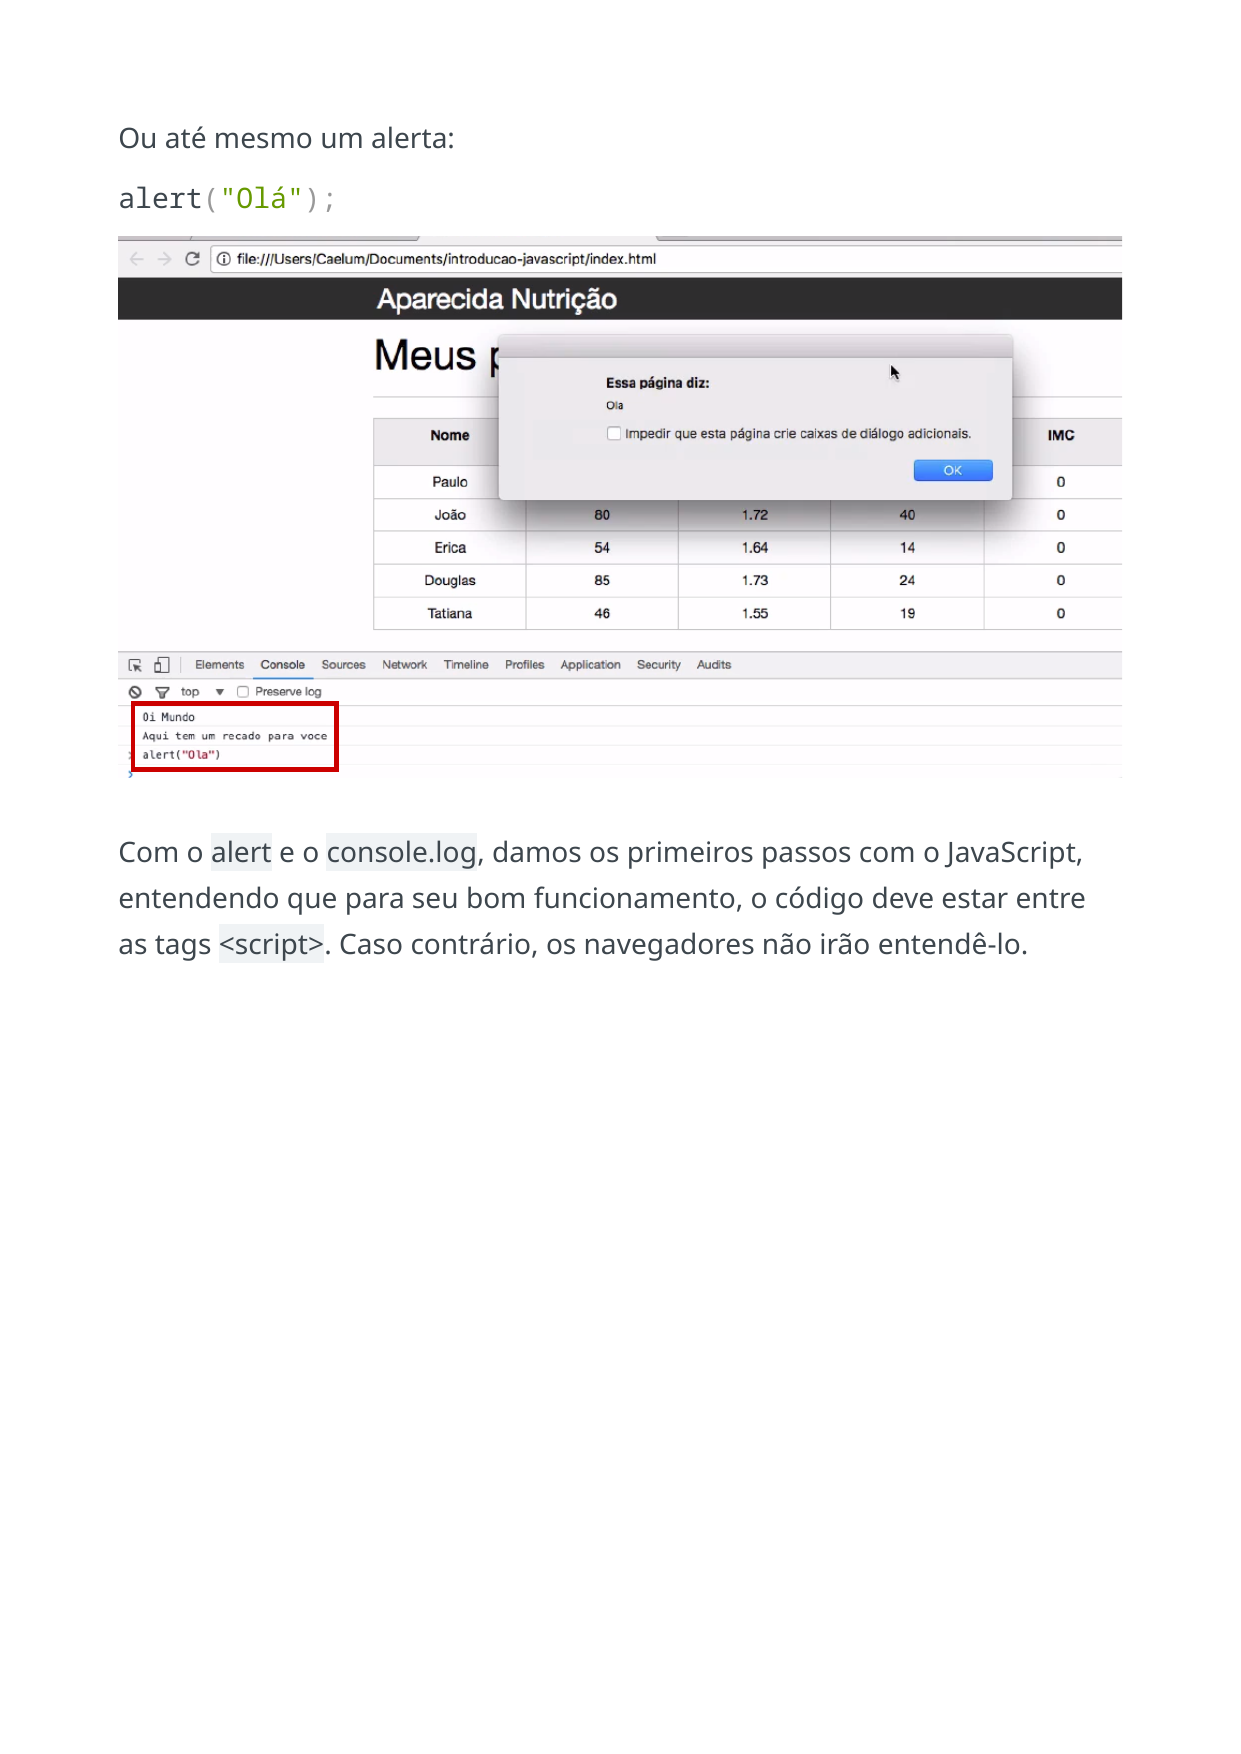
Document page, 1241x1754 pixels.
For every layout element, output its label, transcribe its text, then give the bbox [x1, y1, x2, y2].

text Com o alert e o console.log, damos os primeiros passos com o JavaScript, entendendo que para seu bom funcionamento, o código deve estar entre as tags <script>. Caso contrário, os navegadores não irão entendê-lo. [118, 832, 1122, 963]
text Ou até mesmo um alerta: [118, 118, 1122, 156]
picture [118, 236, 1123, 778]
text alert("Olá"); [118, 179, 1122, 217]
